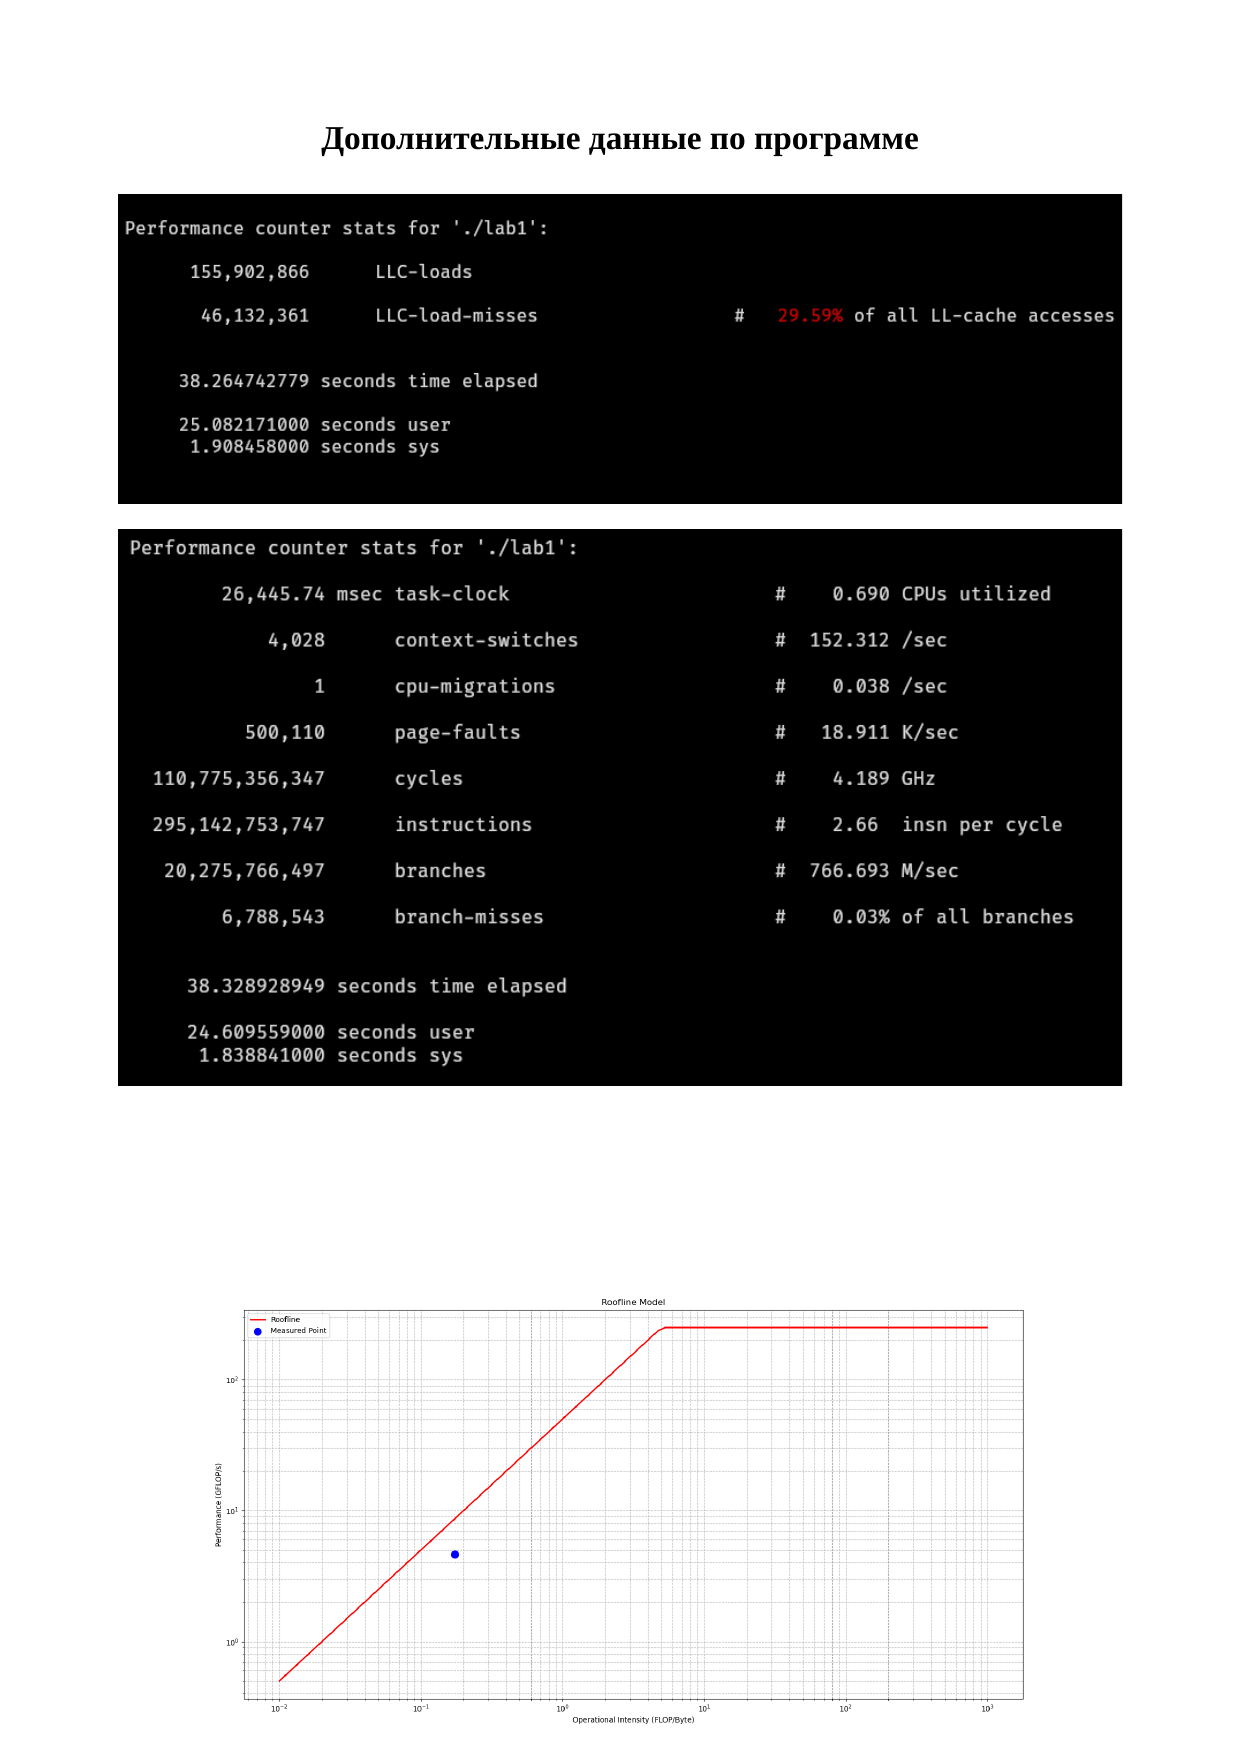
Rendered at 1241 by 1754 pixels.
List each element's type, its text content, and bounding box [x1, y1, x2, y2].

picture [118, 1249, 1123, 1754]
text Дополнительные данные по программе [118, 118, 1122, 156]
picture [118, 194, 1123, 504]
picture [118, 529, 1123, 1086]
